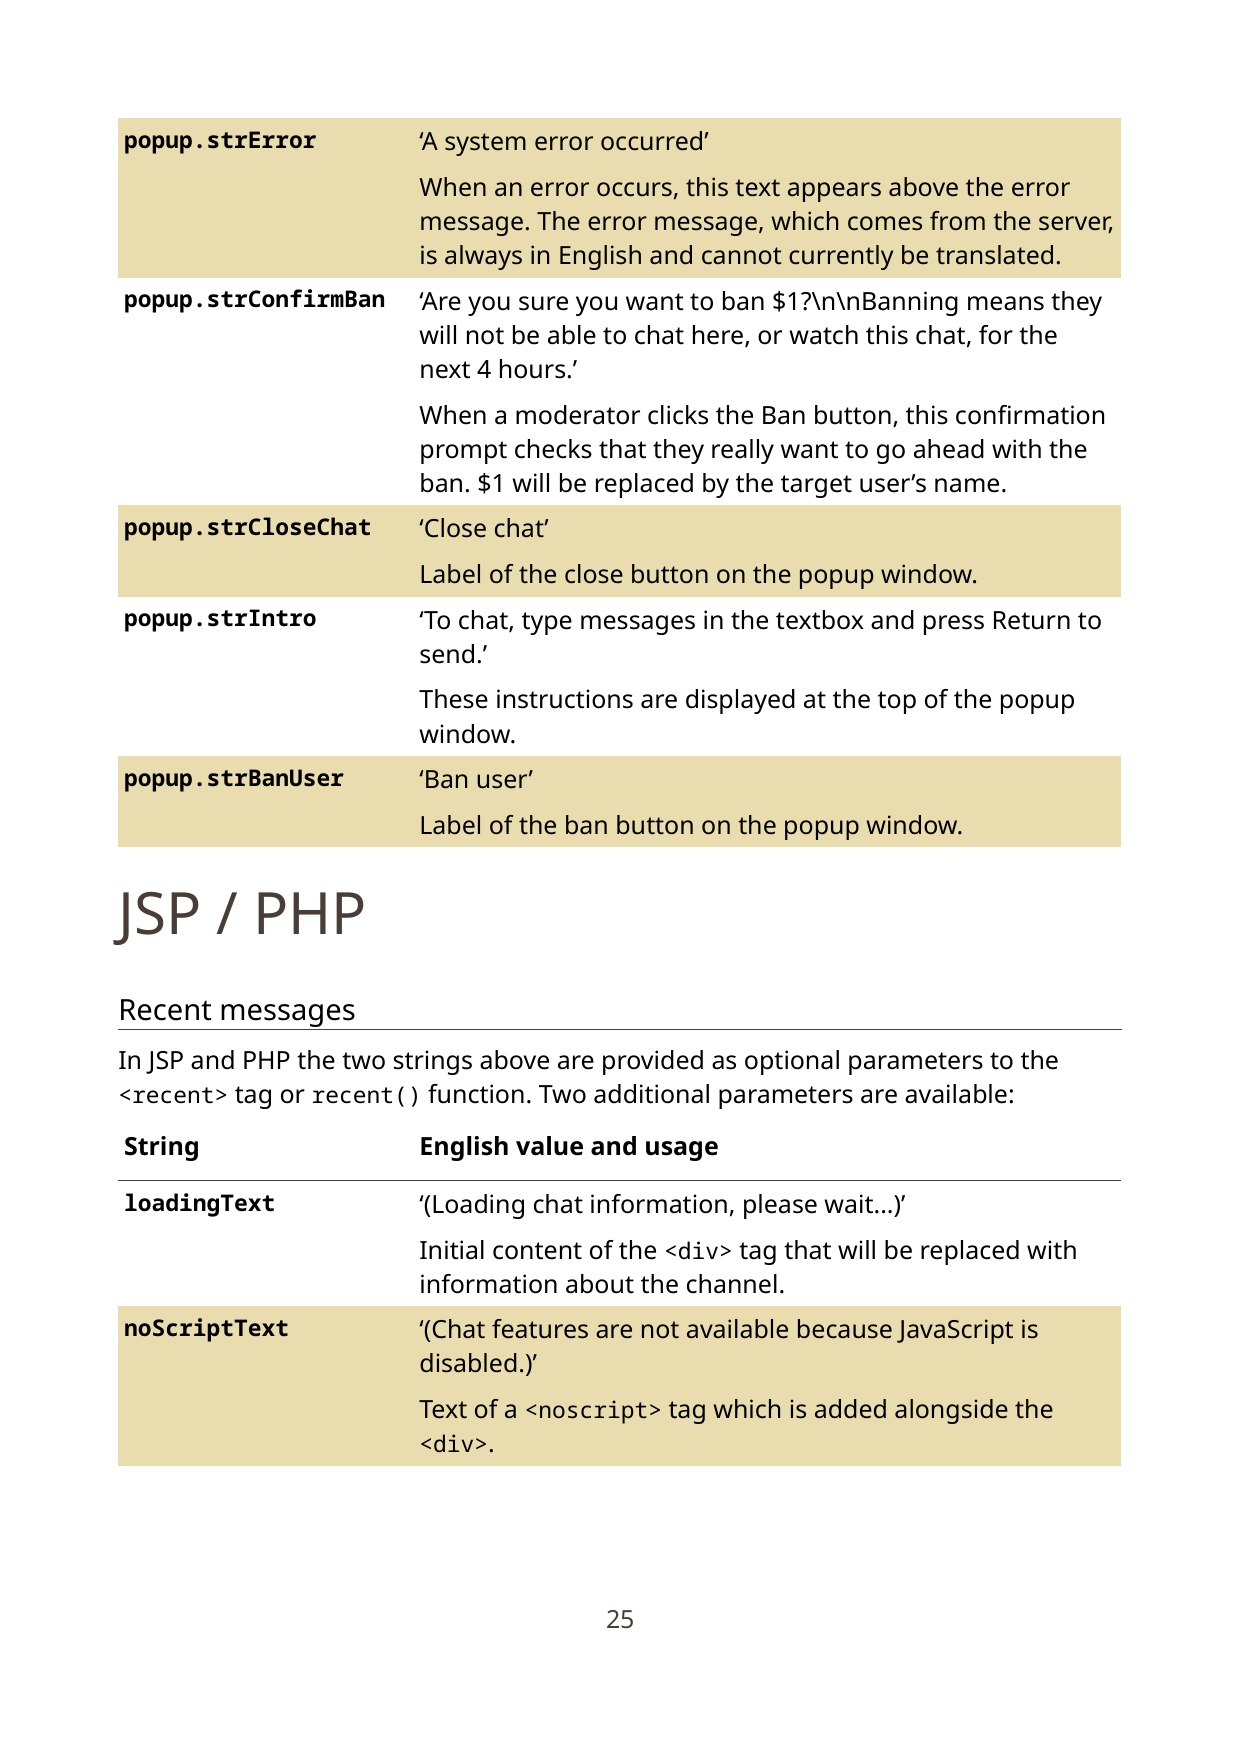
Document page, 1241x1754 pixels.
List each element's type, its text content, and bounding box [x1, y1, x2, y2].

table_cell ‘Ban user’ Label of the ban button on the popup window. [413, 756, 1121, 847]
table_cell popup.strConfirmBan [118, 278, 413, 505]
table_cell ‘A system error occurred’ When an error occurs, this text appears above the error message. The error message, which comes from the server, is always in English and cannot currently be translated. [413, 118, 1121, 278]
table_cell ‘Are you sure you want to ban $1?\n\nBanning means they will not be able to chat here, or watch this chat, for the next 4 hours.’ When a moderator clicks the Ban button, this confirmation prompt checks that they really want to go ahead with the ban. $1 will be replaced by the target user’s name. [413, 278, 1121, 505]
subtitle JSP / PHP [118, 872, 1122, 952]
table_cell ‘(Chat features are not available because JavaScript is disabled.)’ Text of a <noscript> tag which is added alongside the <div>. [413, 1306, 1121, 1466]
table_cell loadingText [118, 1181, 413, 1306]
table_cell popup.strBanUser [118, 756, 413, 847]
table_cell ‘(Loading chat information, please wait...)’ Initial content of the <div> tag that will be replaced with information about the channel. [413, 1181, 1121, 1306]
table_header English value and usage [413, 1123, 1121, 1180]
table_cell noScriptText [118, 1306, 413, 1466]
subtitle Recent messages [118, 989, 1122, 1029]
table_cell ‘To chat, type messages in the textbox and press Return to send.’ These instructions are displayed at the top of the popup window. [413, 597, 1121, 756]
table_cell popup.strError [118, 118, 413, 278]
table_cell ‘Close chat’ Label of the close button on the popup window. [413, 505, 1121, 597]
table_cell popup.strIntro [118, 597, 413, 756]
text In JSP and PHP the two strings above are provided as optional parameters to the <recent> tag or recent() function. Two additional parameters are available: [118, 1043, 1122, 1111]
table_cell popup.strCloseChat [118, 505, 413, 597]
table_header String [118, 1123, 413, 1180]
